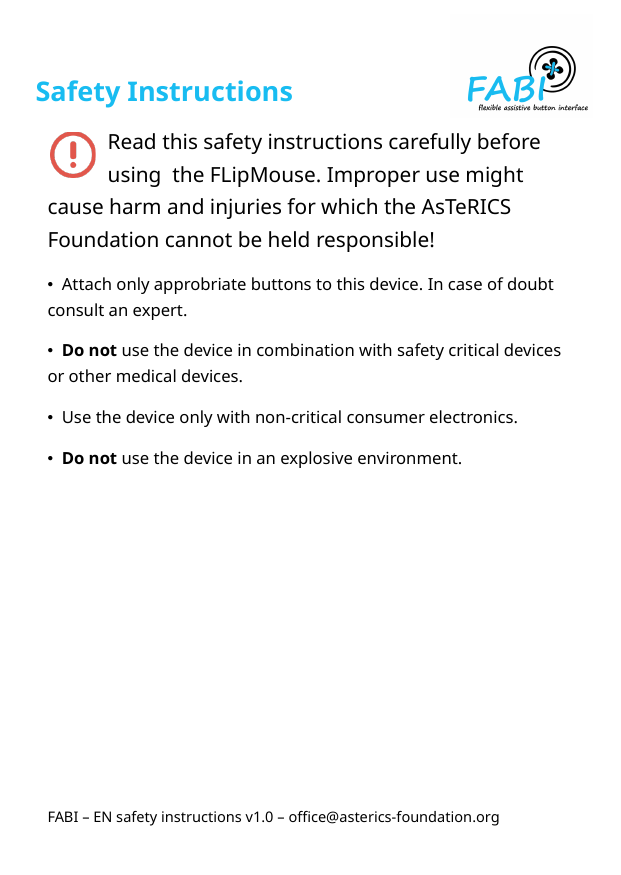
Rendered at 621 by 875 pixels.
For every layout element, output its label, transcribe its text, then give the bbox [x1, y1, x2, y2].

title Safety Instructions [6, 72, 450, 115]
list Do not use the device in combination with safety critical devices or other medical devices. [47, 339, 573, 388]
picture [450, 14, 594, 118]
list Do not use the device in an explosive environment. [47, 446, 573, 469]
picture [50, 132, 96, 178]
list Use the device only with non-critical consumer electronics. [47, 406, 573, 428]
list Attach only approbriate buttons to this device. In case of doubt consult an expert. [47, 272, 573, 321]
text Read this safety instructions carefully before using the FLipMouse. Improper use might cause harm and injuries for which the AsTeRICS Foundation cannot be held responsible! [47, 127, 573, 253]
